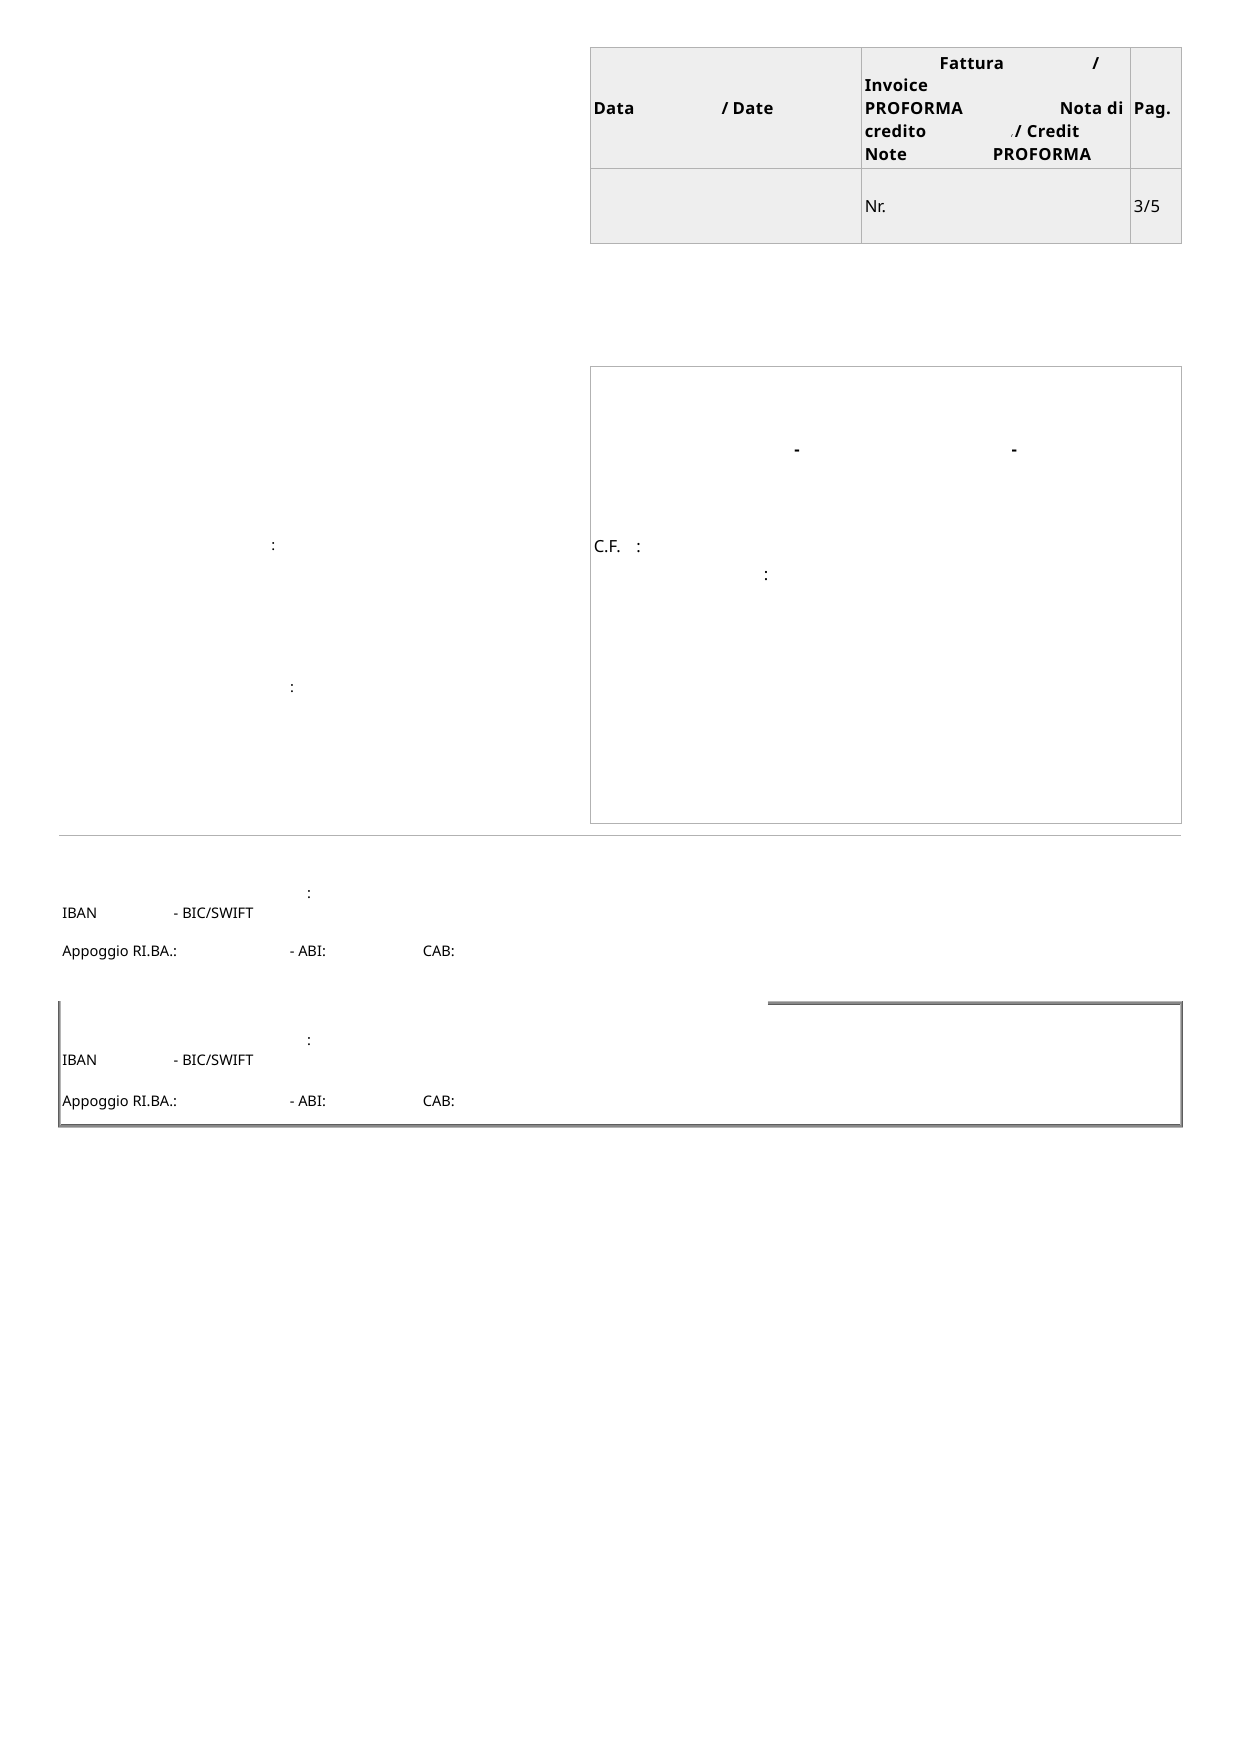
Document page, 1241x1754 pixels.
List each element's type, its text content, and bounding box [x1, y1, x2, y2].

text <if test="not o.print_totals_in_first_page"> [59, 1133, 1181, 1139]
table_cell </if> [59, 1128, 1181, 1133]
table_cell <o.payment_term and o.payment_term.note or o.payment_term and o.payment_term.name or ''> <for each="bank in get_bank()"> <get_label(o.company_id.bank_ids, 'name')>: <bank.bank_name> IBAN <bank.iban> - BIC/SWIFT <bank.bank_bic> </for> [61, 1001, 768, 1076]
table_cell <if test="o.move_id"><get_label(o,'date_due')></if> <for each="line in invoice_move_lines(o.move_id)"> <setLang('it_IT')> <formatLang(line.date_maturity,date=True) or ''> <setLang(o.partner_id.lang or 'it_IT')> <formatLang(line.debit,monetary=True,currency_obj=o.currency_id) or ''><setLang('it_IT')> </for> <if test="o.type == 'out_invoice' "> <if test="o.state == 'proforma2'"><setLang('it_IT')> <formatLang(o.date_due, date=True) or ''> <setLang(o.partner_id.lang or 'it_IT')></if> </if> [768, 1005, 1180, 1124]
table_cell <if test="check_installed_module('l10n_it_ricevute_bancarie_ext')"> <for each="bank in get_bank_riba()"> Appoggio RI.BA.: <bank.name or '' > - ABI: <bank.abi or ''> CAB: <bank.cab or ''> </for> </if> [61, 1076, 768, 1124]
